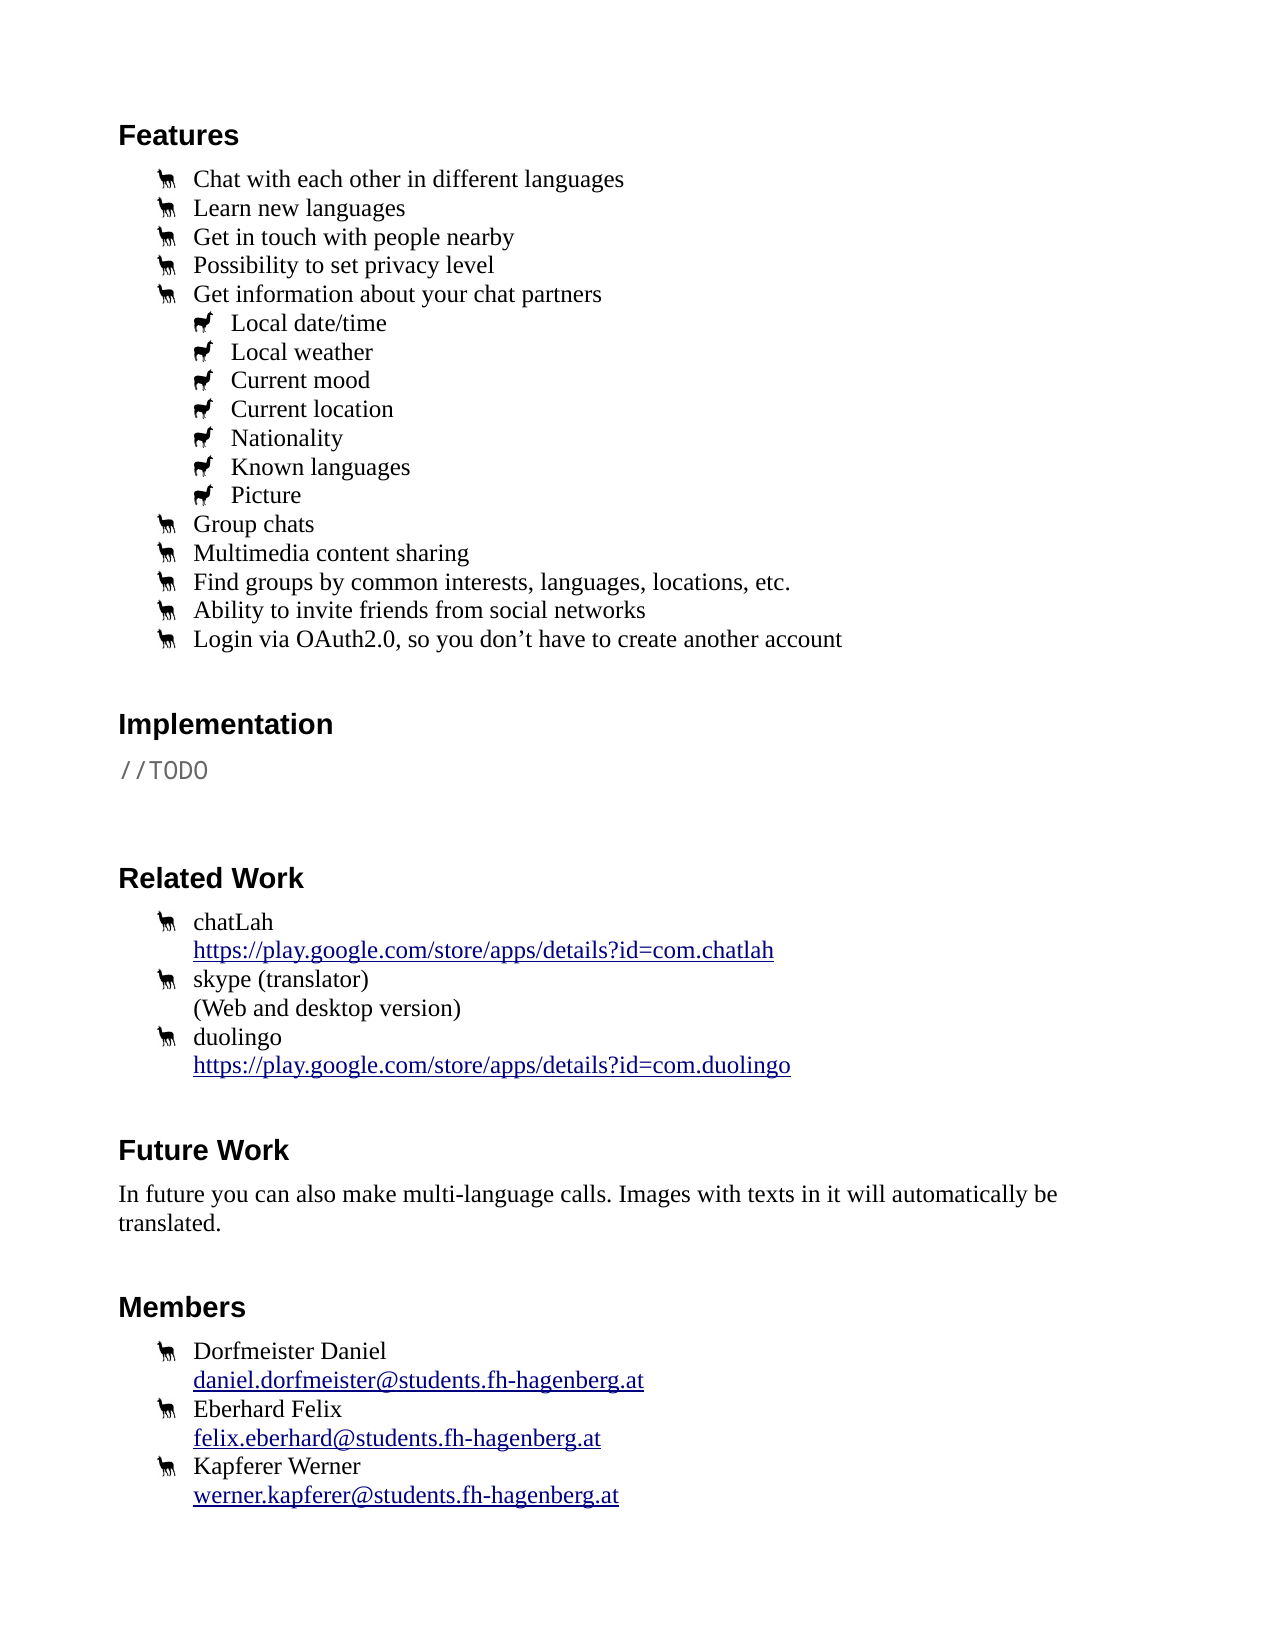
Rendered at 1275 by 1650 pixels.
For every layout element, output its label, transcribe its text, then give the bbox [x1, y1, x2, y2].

picture [156, 910, 176, 932]
list Get in touch with people nearby [156, 222, 1157, 250]
list Eberhard Felix felix.eberhard@students.fh-hagenberg.at [156, 1394, 1157, 1451]
picture [156, 628, 176, 649]
picture [156, 541, 176, 563]
list Group chats [156, 509, 1157, 538]
picture [156, 1455, 176, 1477]
picture [194, 311, 213, 333]
picture [156, 254, 176, 276]
text //TODO [118, 753, 1157, 787]
subtitle Features [118, 118, 1157, 152]
picture [156, 225, 176, 247]
picture [156, 168, 176, 189]
list Learn new languages [156, 193, 1157, 222]
picture [156, 599, 176, 621]
picture [194, 340, 213, 362]
list Ability to invite friends from social networks [156, 595, 1157, 624]
picture [156, 968, 176, 990]
list Kapferer Werner werner.kapferer@students.fh-hagenberg.at [156, 1451, 1157, 1509]
list Current mood [193, 365, 1157, 394]
list Login via OAuth2.0, so you don’t have to create another account [156, 624, 1157, 653]
list Multimedia content sharing [156, 538, 1157, 567]
list Picture [193, 480, 1157, 509]
list duolingo https://play.google.com/store/apps/details?id=com.duolingo [156, 1022, 1157, 1079]
picture [194, 398, 213, 419]
picture [156, 196, 176, 218]
picture [156, 570, 176, 592]
subtitle Implementation [118, 707, 1157, 740]
picture [194, 426, 213, 448]
picture [156, 513, 176, 534]
subtitle Members [118, 1290, 1157, 1324]
list Dorfmeister Daniel daniel.dorfmeister@students.fh-hagenberg.at [156, 1336, 1157, 1394]
list Current location [193, 394, 1157, 423]
picture [194, 455, 213, 477]
text In future you can also make multi-language calls. Images with texts in it will automatically be translated. [118, 1179, 1157, 1237]
list Chat with each other in different languages [156, 164, 1157, 193]
list chatLah https://play.google.com/store/apps/details?id=com.chatlah [156, 907, 1157, 964]
picture [156, 1340, 176, 1362]
subtitle Related Work [118, 861, 1157, 894]
picture [194, 484, 213, 506]
list Nationality [193, 423, 1157, 452]
picture [156, 1397, 176, 1419]
list Local date/time [193, 308, 1157, 337]
picture [156, 1025, 176, 1047]
list Local weather [193, 337, 1157, 365]
list skype (translator) (Web and desktop version) [156, 964, 1157, 1022]
list Get information about your chat partners [156, 279, 1157, 308]
list Known languages [193, 452, 1157, 480]
picture [194, 369, 213, 391]
picture [156, 283, 176, 304]
subtitle Future Work [118, 1133, 1157, 1167]
list Possibility to set privacy level [156, 250, 1157, 279]
list Find groups by common interests, languages, locations, etc. [156, 567, 1157, 595]
